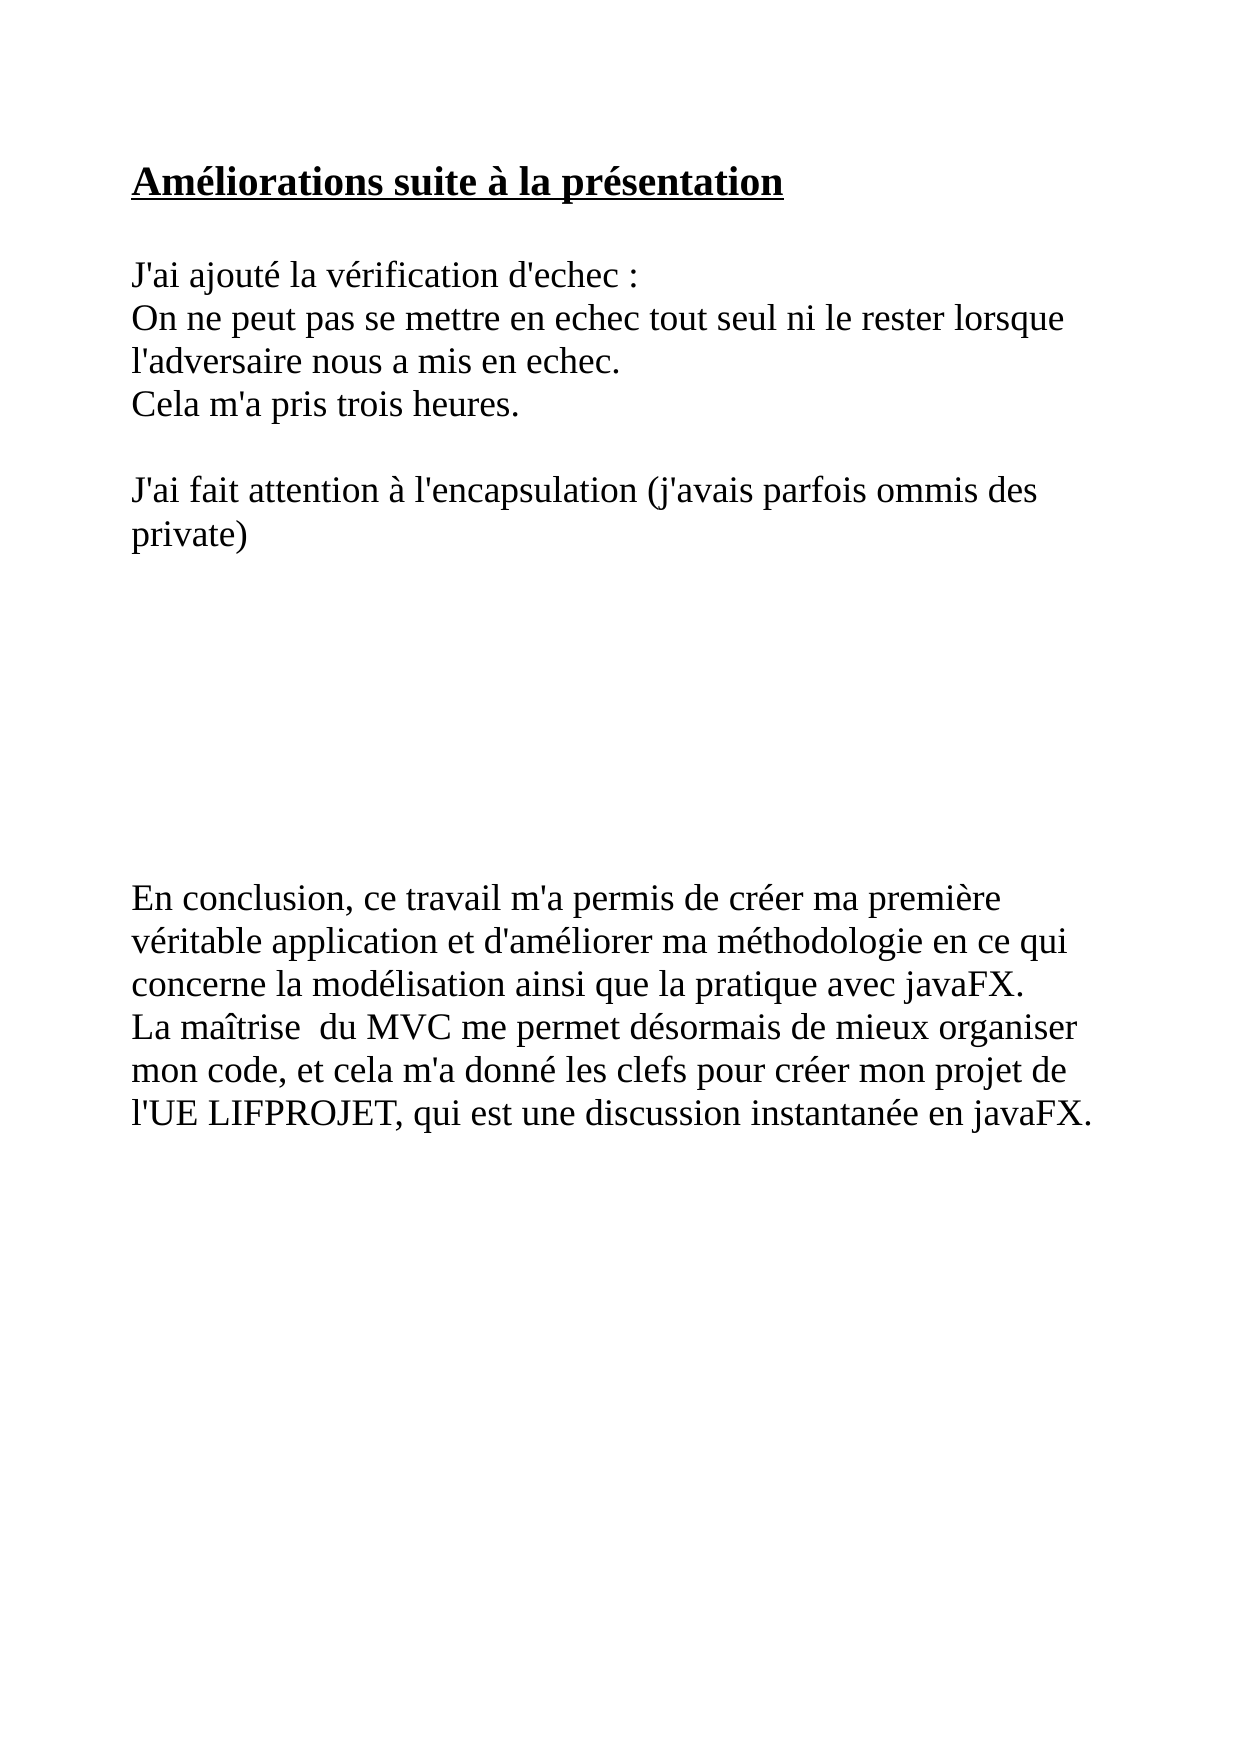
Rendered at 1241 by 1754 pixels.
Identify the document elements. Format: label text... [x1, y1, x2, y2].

text J'ai ajouté la vérification d'echec : [131, 252, 1122, 295]
text En conclusion, ce travail m'a permis de créer ma première véritable application et d'améliorer ma méthodologie en ce qui concerne la modélisation ainsi que la pratique avec javaFX. [131, 875, 1122, 1004]
text On ne peut pas se mettre en echec tout seul ni le rester lorsque l'adversaire nous a mis en echec. [131, 295, 1122, 382]
text Cela m'a pris trois heures. [131, 382, 1122, 425]
text J'ai fait attention à l'encapsulation (j'avais parfois ommis des private) [131, 468, 1122, 554]
text La maîtrise du MVC me permet désormais de mieux organiser mon code, et cela m'a donné les clefs pour créer mon projet de l'UE LIFPROJET, qui est une discussion instantanée en javaFX. [131, 1004, 1122, 1134]
text Améliorations suite à la présentation [131, 156, 1122, 204]
